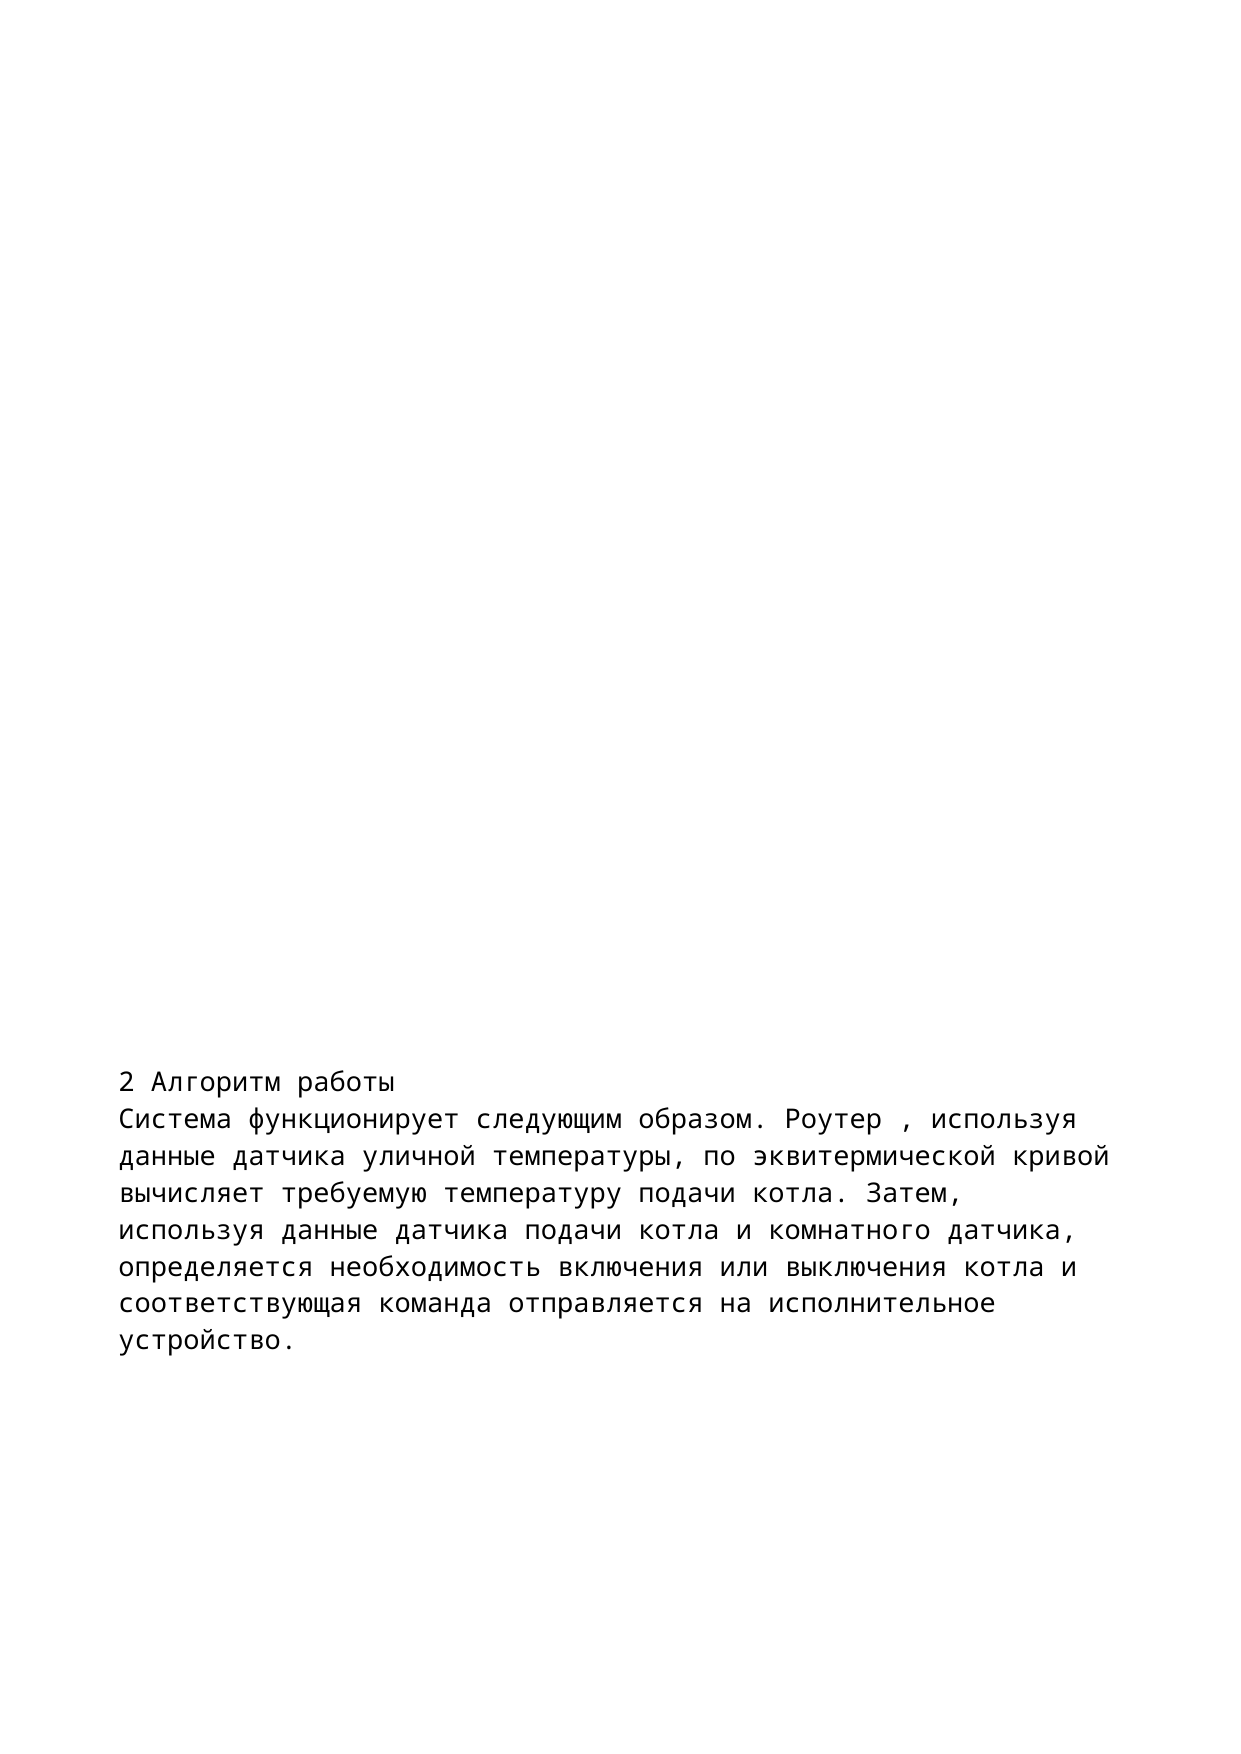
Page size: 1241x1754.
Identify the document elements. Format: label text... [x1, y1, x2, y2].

text 2 Алгоритм работы [118, 1063, 1122, 1099]
text Система функционирует следующим образом. Роутер , используя данные датчика уличной температуры, по эквитермической кривой вычисляет требуемую температуру подачи котла. Затем, используя данные датчика подачи котла и комнатного датчика, определяется необходимость включения или выключения котла и соответствующая команда отправляется на исполнительное устройство. [118, 1099, 1122, 1358]
